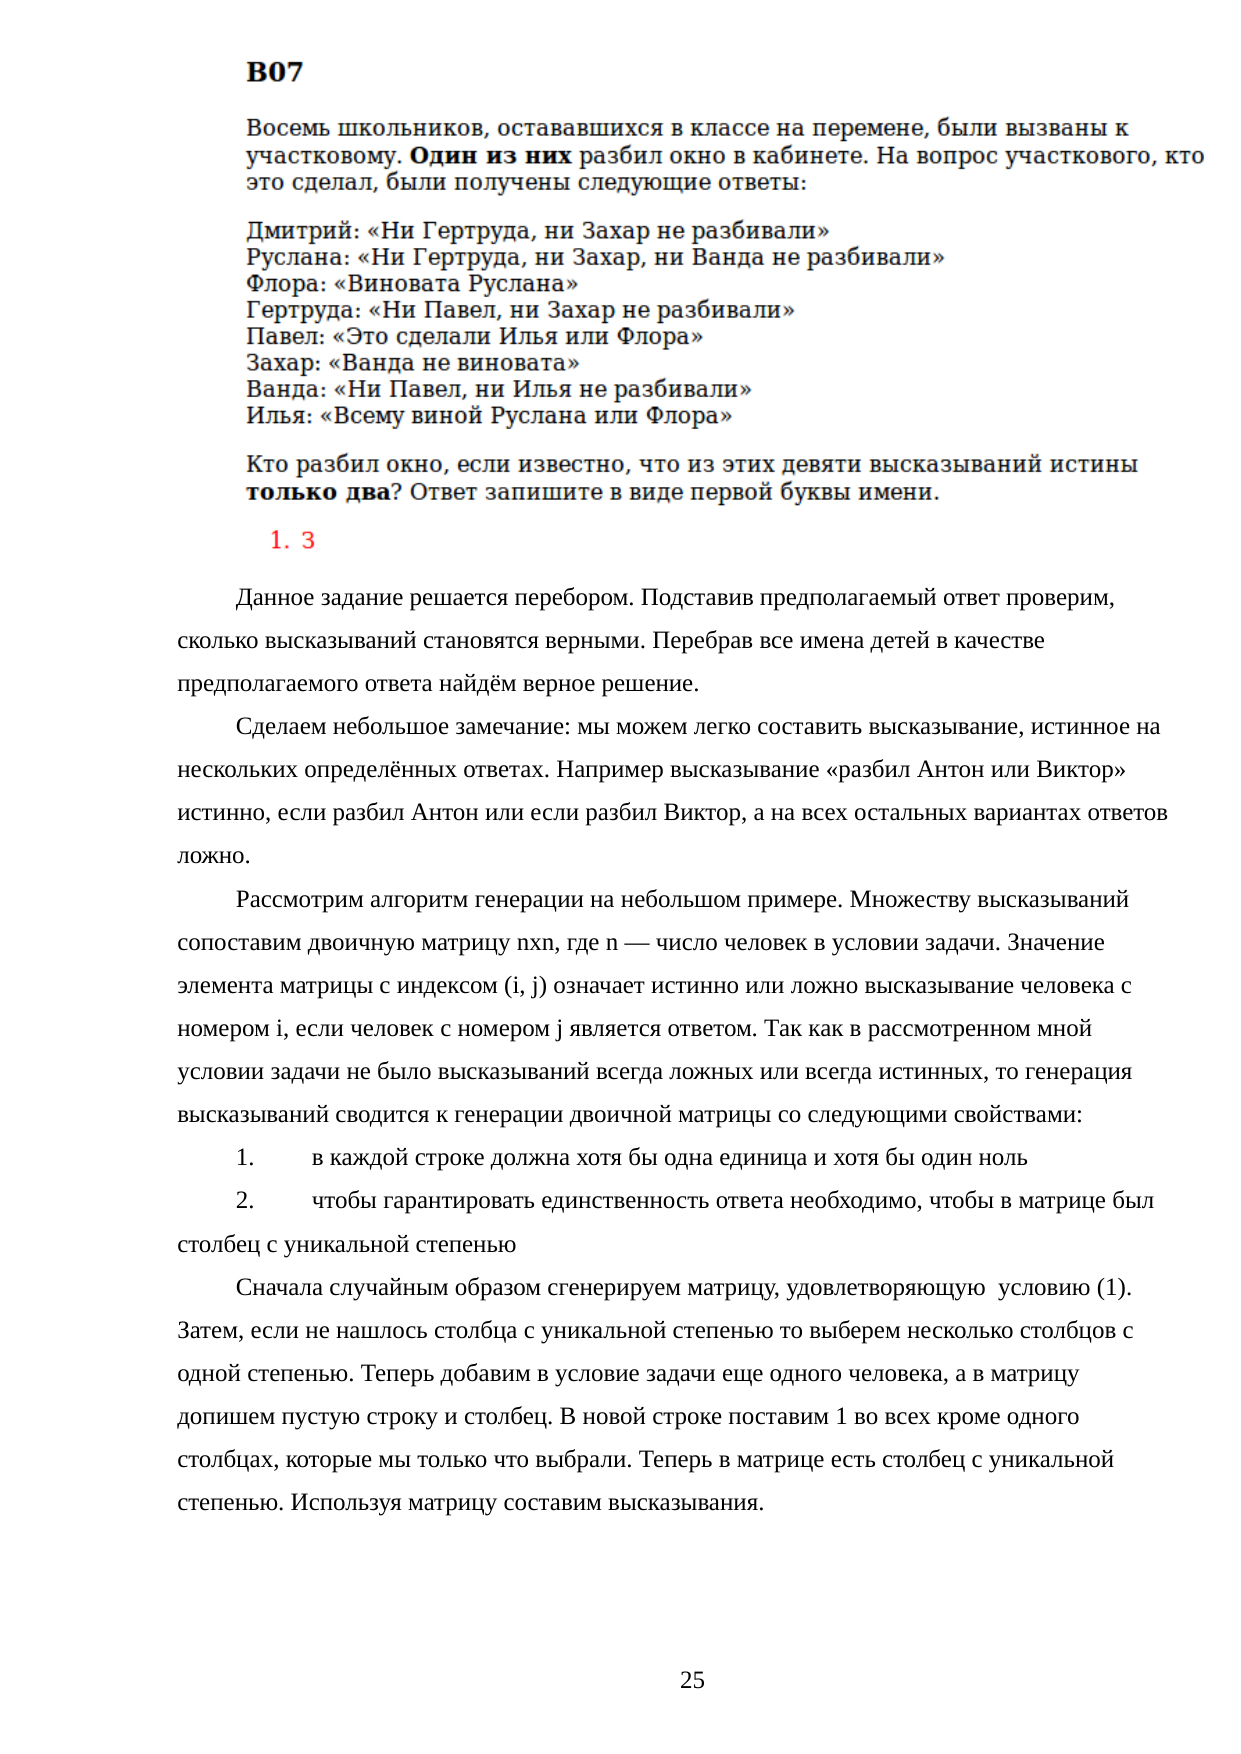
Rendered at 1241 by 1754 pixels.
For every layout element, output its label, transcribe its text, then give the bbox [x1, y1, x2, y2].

text Сделаем небольшое замечание: мы можем легко составить высказывание, истинное на нескольких определённых ответах. Например высказывание «разбил Антон или Виктор» истинно, если разбил Антон или если разбил Виктор, а на всех остальных вариантах ответов ложно. [177, 711, 1182, 869]
text Рассмотрим алгоритм генерации на небольшом примере. Множеству высказываний сопоставим двоичную матрицу nxn, где n — число человек в условии задачи. Значение элемента матрицы с индексом (i, j) означает истинно или ложно высказывание человека с номером i, если человек с номером j является ответом. Так как в рассмотренном мной условии задачи не было высказываний всегда ложных или всегда истинных, то генерация высказываний сводится к генерации двоичной матрицы со следующими свойствами: [177, 884, 1182, 1128]
list чтобы гарантировать единственность ответа необходимо, чтобы в матрице был столбец с уникальной степенью [177, 1186, 1182, 1257]
text Сначала случайным образом сгенерируем матрицу, удовлетворяющую условию (1). Затем, если не нашлось столбца с уникальной степенью то выберем несколько столбцов с одной степенью. Теперь добавим в условие задачи еще одного человека, а в матрицу допишем пустую строку и столбец. В новой строке поставим 1 во всех кроме одного столбцах, которые мы только что выбрали. Теперь в матрице есть столбец с уникальной степенью. Используя матрицу составим высказывания. [177, 1272, 1182, 1516]
list в каждой строке должна хотя бы одна единица и хотя бы один ноль [177, 1142, 1182, 1171]
picture [235, 58, 1240, 568]
text Данное задание решается перебором. Подставив предполагаемый ответ проверим, сколько высказываний становятся верными. Перебрав все имена детей в качестве предполагаемого ответа найдём верное решение. [177, 582, 1182, 697]
